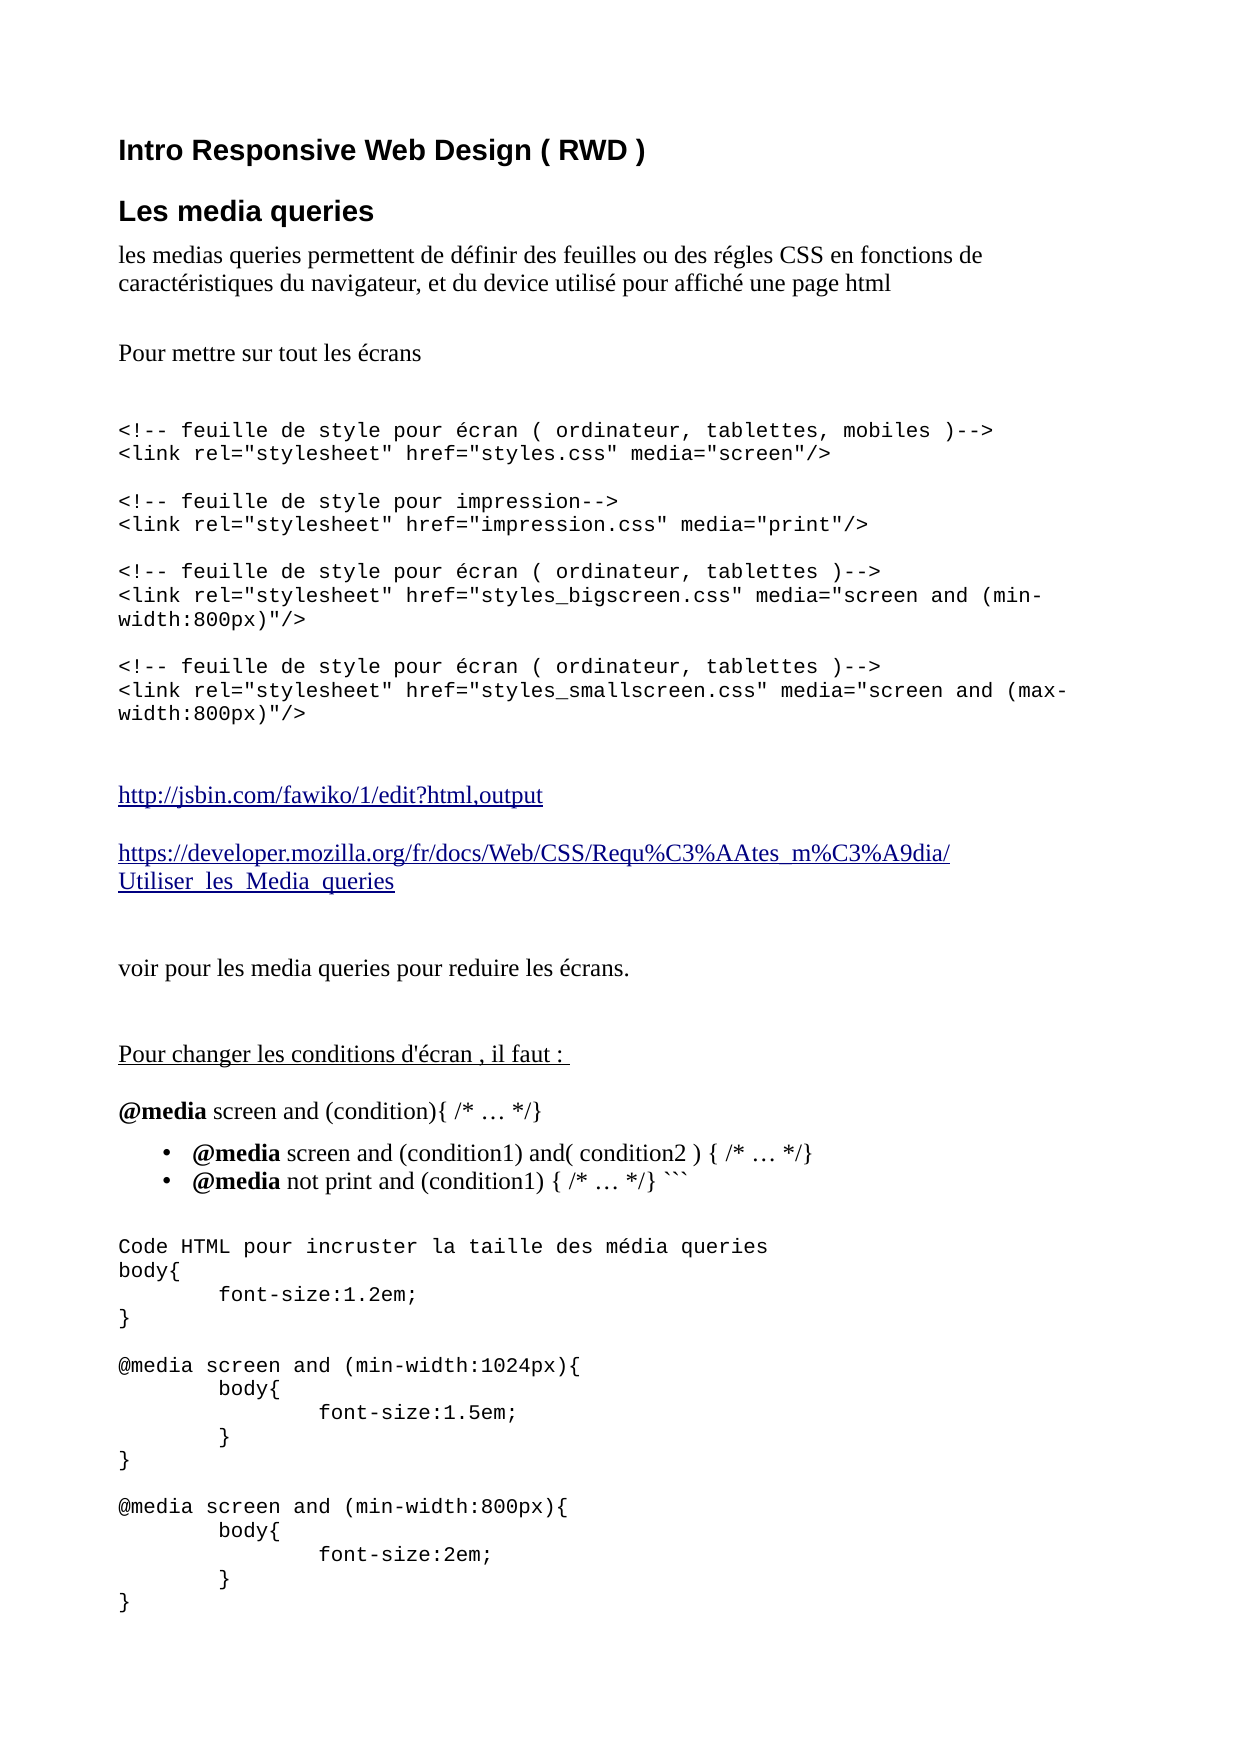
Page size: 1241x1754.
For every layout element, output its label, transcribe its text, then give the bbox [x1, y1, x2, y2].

text <!-- feuille de style pour écran ( ordinateur, tablettes, mobiles )--> [118, 420, 1122, 443]
text body{ [118, 1378, 1122, 1402]
text font-size:2em; [118, 1544, 1122, 1567]
text } [118, 1307, 1122, 1331]
text font-size:1.5em; [118, 1402, 1122, 1426]
text Code HTML pour incruster la taille des média queries [118, 1236, 1122, 1260]
text } [118, 1449, 1122, 1473]
text <link rel="stylesheet" href="styles_smallscreen.css" media="screen and (max-width:800px)"/> [118, 680, 1122, 727]
text <!-- feuille de style pour impression--> [118, 491, 1122, 514]
list @media screen and (condition1) and( condition2 ) { /* … */} [162, 1138, 1122, 1166]
text <!-- feuille de style pour écran ( ordinateur, tablettes )--> [118, 562, 1122, 585]
text @media screen and (condition){ /* … */} [118, 1096, 1122, 1125]
text <link rel="stylesheet" href="styles.css" media="screen"/> [118, 443, 1122, 467]
text https://developer.mozilla.org/fr/docs/Web/CSS/Requ%C3%AAtes_m%C3%A9dia/Utiliser_les_Media_queries [118, 838, 1122, 895]
subtitle Intro Responsive Web Design ( RWD ) [118, 133, 1122, 166]
text <link rel="stylesheet" href="styles_bigscreen.css" media="screen and (min-width:800px)"/> [118, 585, 1122, 632]
text http://jsbin.com/fawiko/1/edit?html,output [118, 780, 1122, 809]
text voir pour les media queries pour reduire les écrans. [118, 953, 1122, 981]
text } [118, 1567, 1122, 1591]
text body{ [118, 1260, 1122, 1284]
text @media screen and (min-width:800px){ [118, 1497, 1122, 1520]
text font-size:1.2em; [118, 1284, 1122, 1307]
text } [118, 1591, 1122, 1615]
text @media screen and (min-width:1024px){ [118, 1355, 1122, 1378]
text } [118, 1426, 1122, 1449]
text Pour changer les conditions d'écran , il faut : [118, 1039, 1122, 1068]
text Pour mettre sur tout les écrans [118, 338, 1122, 367]
text body{ [118, 1520, 1122, 1544]
text les medias queries permettent de définir des feuilles ou des régles CSS en fonctions de caractéristiques du navigateur, et du device utilisé pour affiché une page html [118, 240, 1122, 297]
text <link rel="stylesheet" href="impression.css" media="print"/> [118, 514, 1122, 538]
text <!-- feuille de style pour écran ( ordinateur, tablettes )--> [118, 656, 1122, 680]
subtitle Les media queries [118, 193, 1122, 227]
list @media not print and (condition1) { /* … */} ``` [162, 1166, 1122, 1195]
